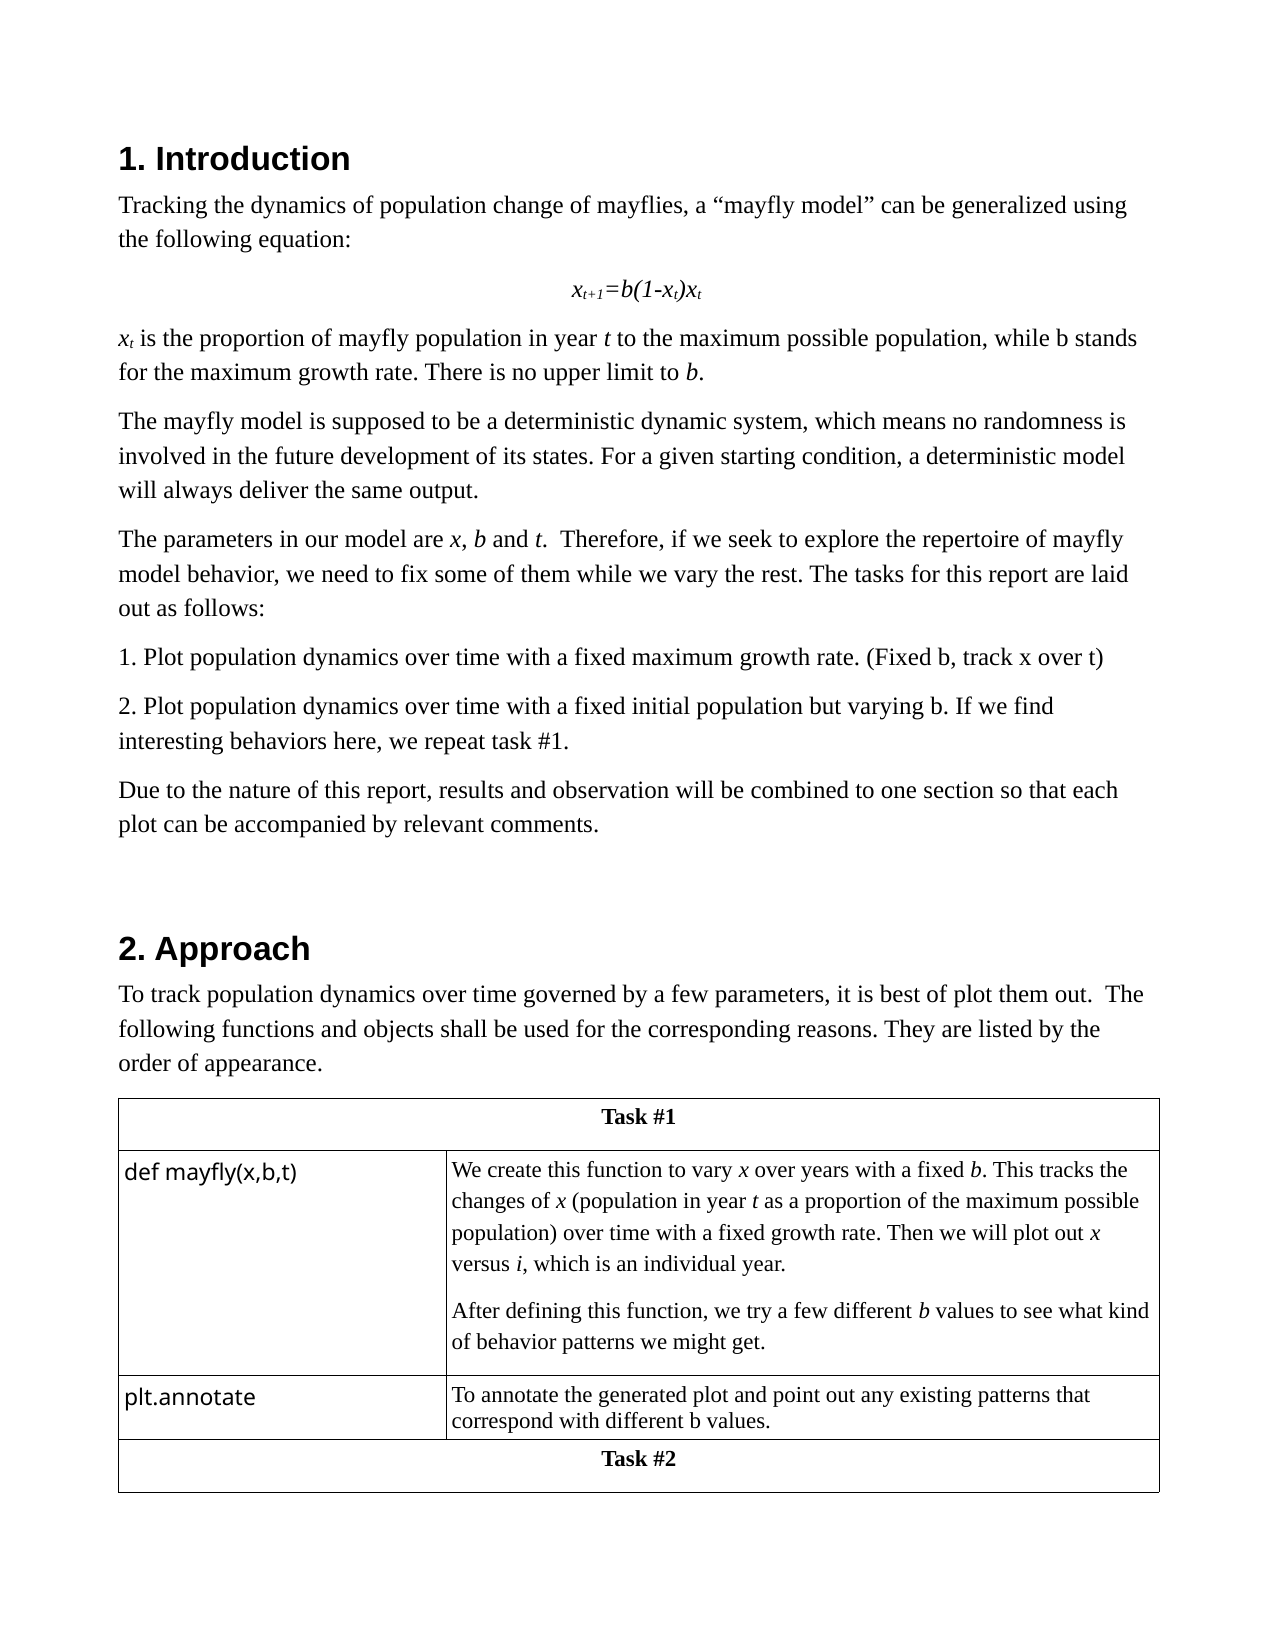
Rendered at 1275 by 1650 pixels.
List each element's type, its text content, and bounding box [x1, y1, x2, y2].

subtitle 1. Introduction [118, 139, 1157, 178]
table_cell Task #2 [119, 1440, 1159, 1492]
text Due to the nature of this report, results and observation will be combined to one section so that each plot can be accompanied by relevant comments. [118, 775, 1157, 838]
text xt is the proportion of mayfly population in year t to the maximum possible population, while b stands for the maximum growth rate. There is no upper limit to b. [118, 323, 1157, 386]
text The parameters in our model are x, b and t. Therefore, if we seek to explore the repertoire of mayfly model behavior, we need to fix some of them while we vary the rest. The tasks for this report are laid out as follows: [118, 524, 1157, 622]
table_cell plt.annotate [119, 1376, 446, 1439]
table_cell def mayfly(x,b,t) [119, 1151, 446, 1375]
text The mayfly model is supposed to be a deterministic dynamic system, which means no randomness is involved in the future development of its states. For a given starting condition, a deterministic model will always deliver the same output. [118, 406, 1157, 504]
table_cell To annotate the generated plot and point out any existing patterns that correspond with different b values. [447, 1376, 1159, 1439]
table_header Task #1 [119, 1099, 1159, 1150]
text 2. Plot population dynamics over time with a fixed initial population but varying b. If we find interesting behaviors here, we repeat task #1. [118, 691, 1157, 754]
text To track population dynamics over time governed by a few parameters, it is best of plot them out. The following functions and objects shall be used for the corresponding reasons. They are listed by the order of appearance. [118, 979, 1157, 1077]
subtitle 2. Approach [118, 928, 1157, 967]
text Tracking the dynamics of population change of mayflies, a “mayfly model” can be generalized using the following equation: [118, 190, 1157, 253]
table_cell We create this function to vary x over years with a fixed b. This tracks the changes of x (population in year t as a proportion of the maximum possible population) over time with a fixed growth rate. Then we will plot out x versus i, which is an individual year. After defining this function, we try a few different b values to see what kind of behavior patterns we might get. [447, 1151, 1159, 1375]
text xt+1=b(1-xt)xt [118, 274, 1157, 302]
text 1. Plot population dynamics over time with a fixed maximum growth rate. (Fixed b, track x over t) [118, 642, 1157, 671]
